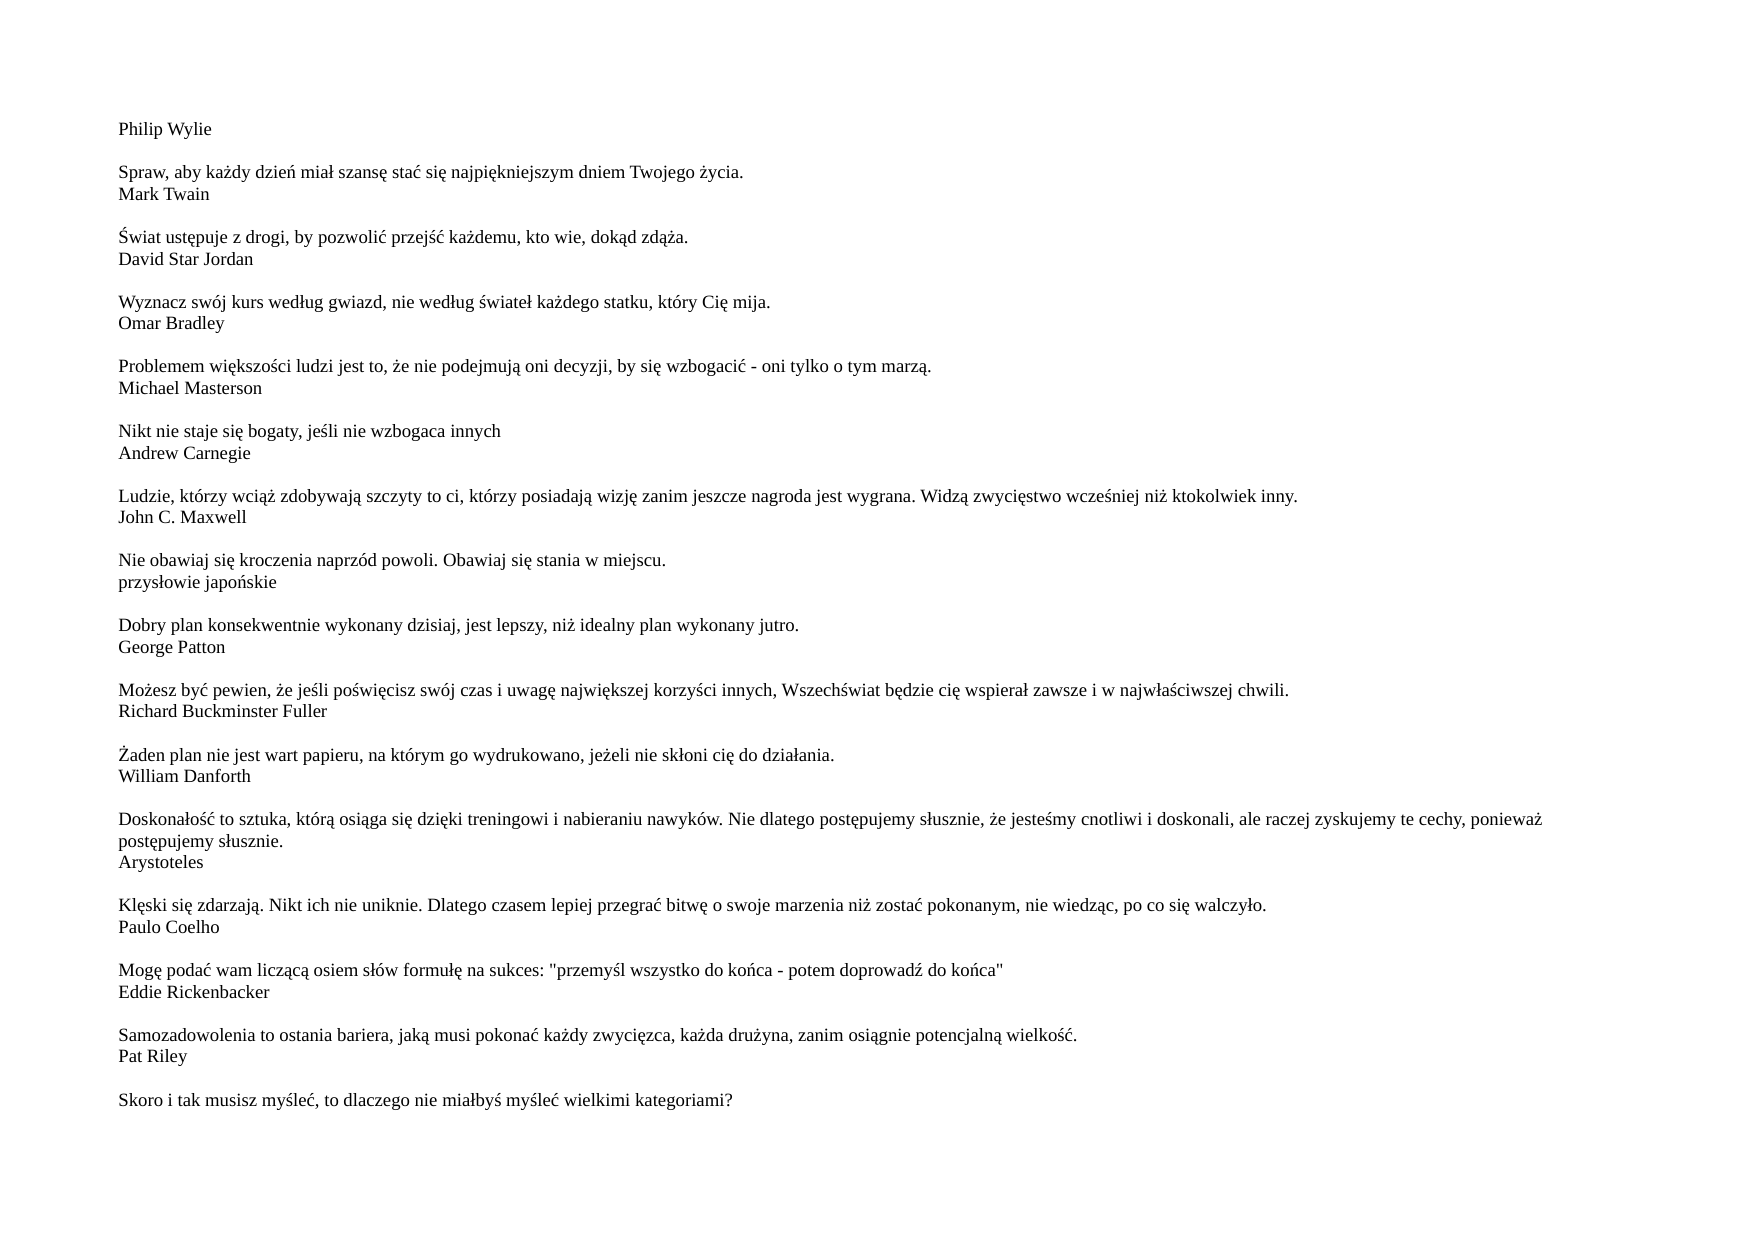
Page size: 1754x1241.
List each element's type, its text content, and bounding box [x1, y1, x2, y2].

text Nie obawiaj się kroczenia naprzód powoli. Obawiaj się stania w miejscu. [118, 549, 1636, 571]
text Paulo Coelho [118, 916, 1636, 937]
text William Danforth [118, 765, 1636, 787]
text Skoro i tak musisz myśleć, to dlaczego nie miałbyś myśleć wielkimi kategoriami? [118, 1088, 1636, 1110]
text Philip Wylie [118, 118, 1636, 140]
text Eddie Rickenbacker [118, 981, 1636, 1002]
text George Patton [118, 636, 1636, 657]
text Michael Masterson [118, 377, 1636, 398]
text Doskonałość to sztuka, którą osiąga się dzięki treningowi i nabieraniu nawyków. Nie dlatego postępujemy słusznie, że jesteśmy cnotliwi i doskonali, ale raczej zyskujemy te cechy, ponieważ postępujemy słusznie. [118, 808, 1636, 851]
text Świat ustępuje z drogi, by pozwolić przejść każdemu, kto wie, dokąd zdąża. [118, 226, 1636, 247]
text Nikt nie staje się bogaty, jeśli nie wzbogaca innych [118, 420, 1636, 442]
text Dobry plan konsekwentnie wykonany dzisiaj, jest lepszy, niż idealny plan wykonany jutro. [118, 614, 1636, 636]
text przysłowie japońskie [118, 571, 1636, 592]
text Omar Bradley [118, 312, 1636, 334]
text Richard Buckminster Fuller [118, 700, 1636, 722]
text Klęski się zdarzają. Nikt ich nie uniknie. Dlatego czasem lepiej przegrać bitwę o swoje marzenia niż zostać pokonanym, nie wiedząc, po co się walczyło. [118, 894, 1636, 916]
text Żaden plan nie jest wart papieru, na którym go wydrukowano, jeżeli nie skłoni cię do działania. [118, 743, 1636, 765]
text Mark Twain [118, 183, 1636, 204]
text Wyznacz swój kurs według gwiazd, nie według świateł każdego statku, który Cię mija. [118, 291, 1636, 312]
text Arystoteles [118, 851, 1636, 873]
text Samozadowolenia to ostania bariera, jaką musi pokonać każdy zwycięzca, każda drużyna, zanim osiągnie potencjalną wielkość. [118, 1024, 1636, 1045]
text Pat Riley [118, 1045, 1636, 1067]
text Problemem większości ludzi jest to, że nie podejmują oni decyzji, by się wzbogacić - oni tylko o tym marzą. [118, 355, 1636, 377]
text Andrew Carnegie [118, 442, 1636, 463]
text David Star Jordan [118, 247, 1636, 269]
text Mogę podać wam liczącą osiem słów formułę na sukces: "przemyśl wszystko do końca - potem doprowadź do końca" [118, 959, 1636, 981]
text John C. Maxwell [118, 506, 1636, 528]
text Możesz być pewien, że jeśli poświęcisz swój czas i uwagę największej korzyści innych, Wszechświat będzie cię wspierał zawsze i w najwłaściwszej chwili. [118, 679, 1636, 700]
text Ludzie, którzy wciąż zdobywają szczyty to ci, którzy posiadają wizję zanim jeszcze nagroda jest wygrana. Widzą zwycięstwo wcześniej niż ktokolwiek inny. [118, 485, 1636, 506]
text Spraw, aby każdy dzień miał szansę stać się najpiękniejszym dniem Twojego życia. [118, 161, 1636, 183]
